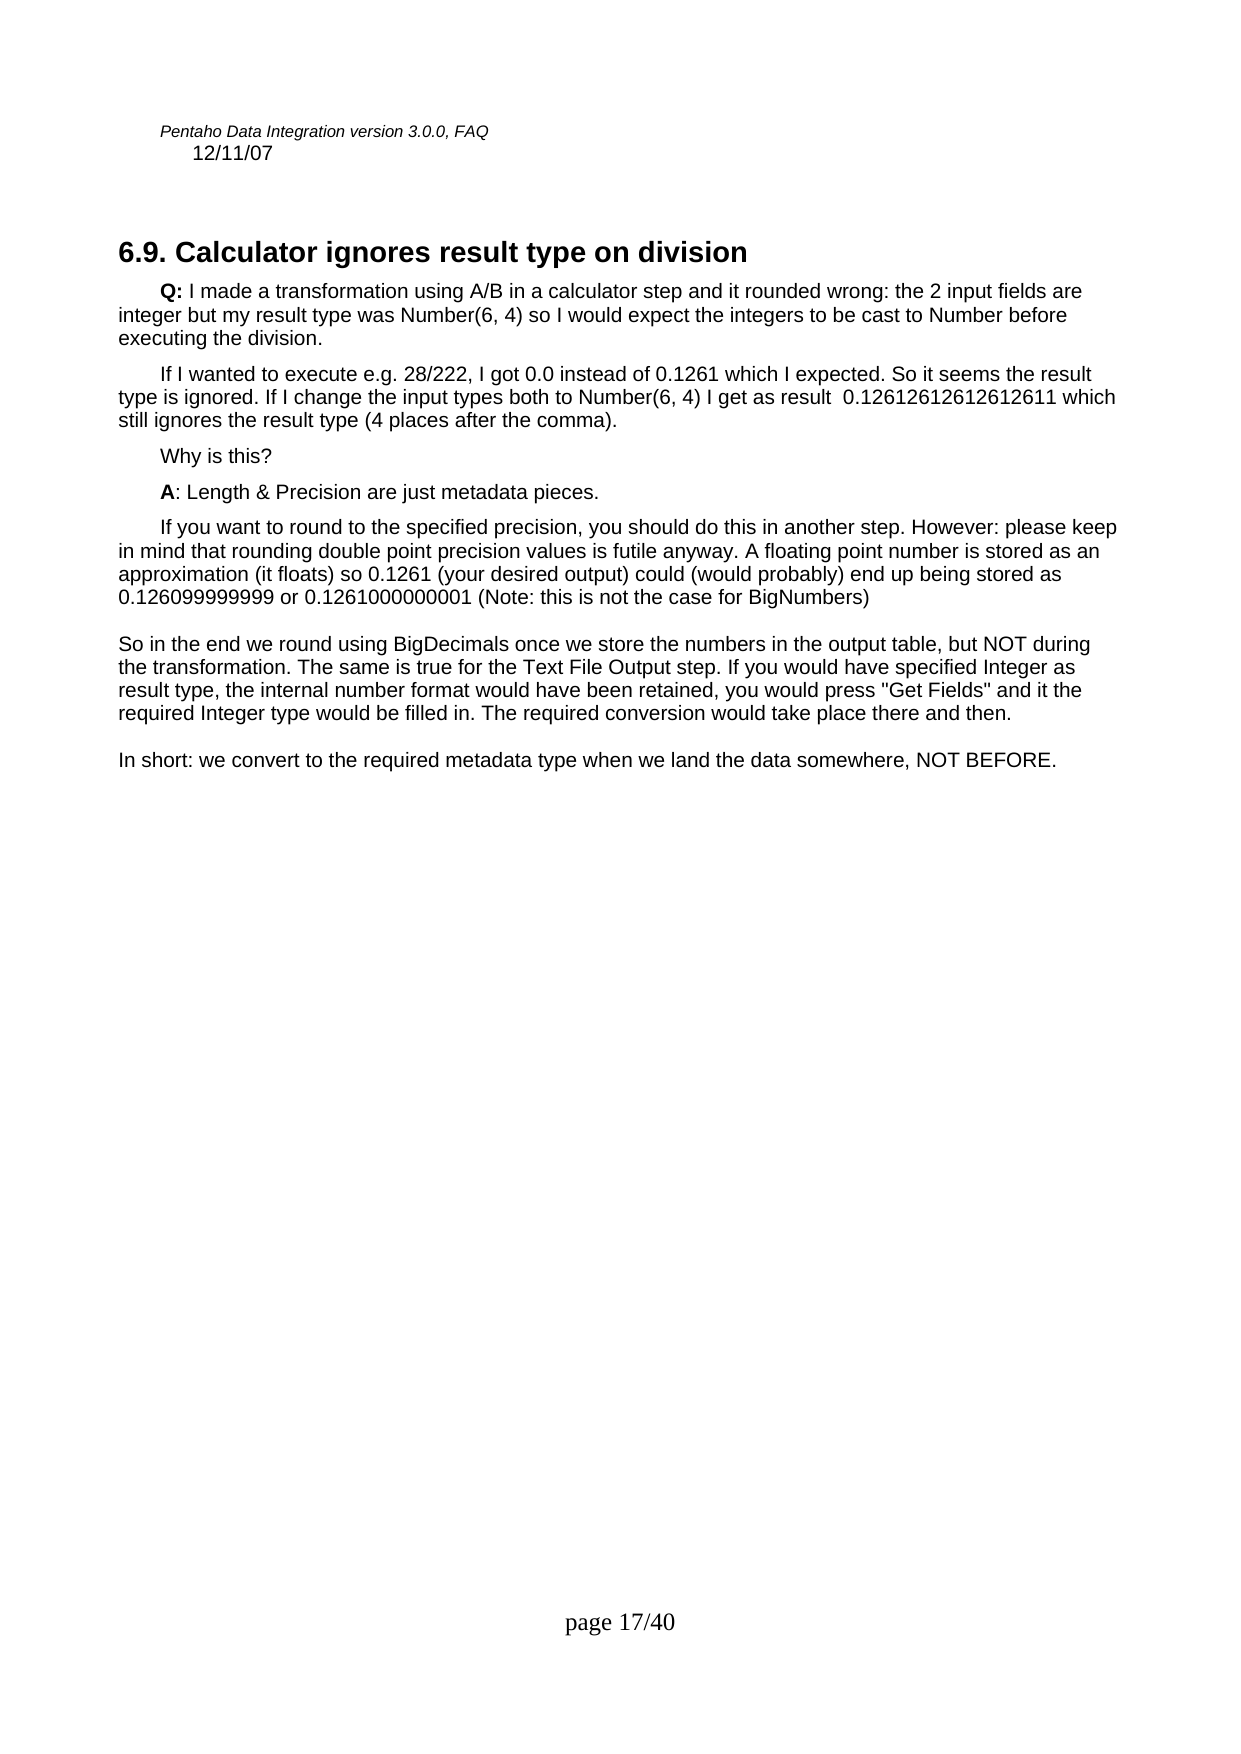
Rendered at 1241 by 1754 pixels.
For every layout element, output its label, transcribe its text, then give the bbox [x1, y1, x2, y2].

text A: Length & Precision are just metadata pieces. [118, 480, 1122, 503]
text If I wanted to execute e.g. 28/222, I got 0.0 instead of 0.1261 which I expected. So it seems the result type is ignored. If I change the input types both to Number(6, 4) I get as result 0.12612612612612611 which still ignores the result type (4 places after the comma). [118, 362, 1122, 432]
text Q: I made a transformation using A/B in a calculator step and it rounded wrong: the 2 input fields are integer but my result type was Number(6, 4) so I would expect the integers to be cast to Number before executing the division. [118, 280, 1122, 350]
text Why is this? [118, 444, 1122, 468]
text If you want to round to the specified precision, you should do this in another step. However: please keep in mind that rounding double point precision values is futile anyway. A floating point number is stored as an approximation (it floats) so 0.1261 (your desired output) could (would probably) end up being stored as 0.126099999999 or 0.1261000000001 (Note: this is not the case for BigNumbers) So in the end we round using BigDecimals once we store the numbers in the output table, but NOT during the transformation. The same is true for the Text File Output step. If you would have specified Integer as result type, the internal number format would have been retained, you would press "Get Fields" and it the required Integer type would be filled in. The required conversion would take place there and then. In short: we convert to the required metadata type when we land the data somewhere, NOT BEFORE. [118, 516, 1122, 771]
subtitle Calculator ignores result type on division [118, 236, 1122, 268]
